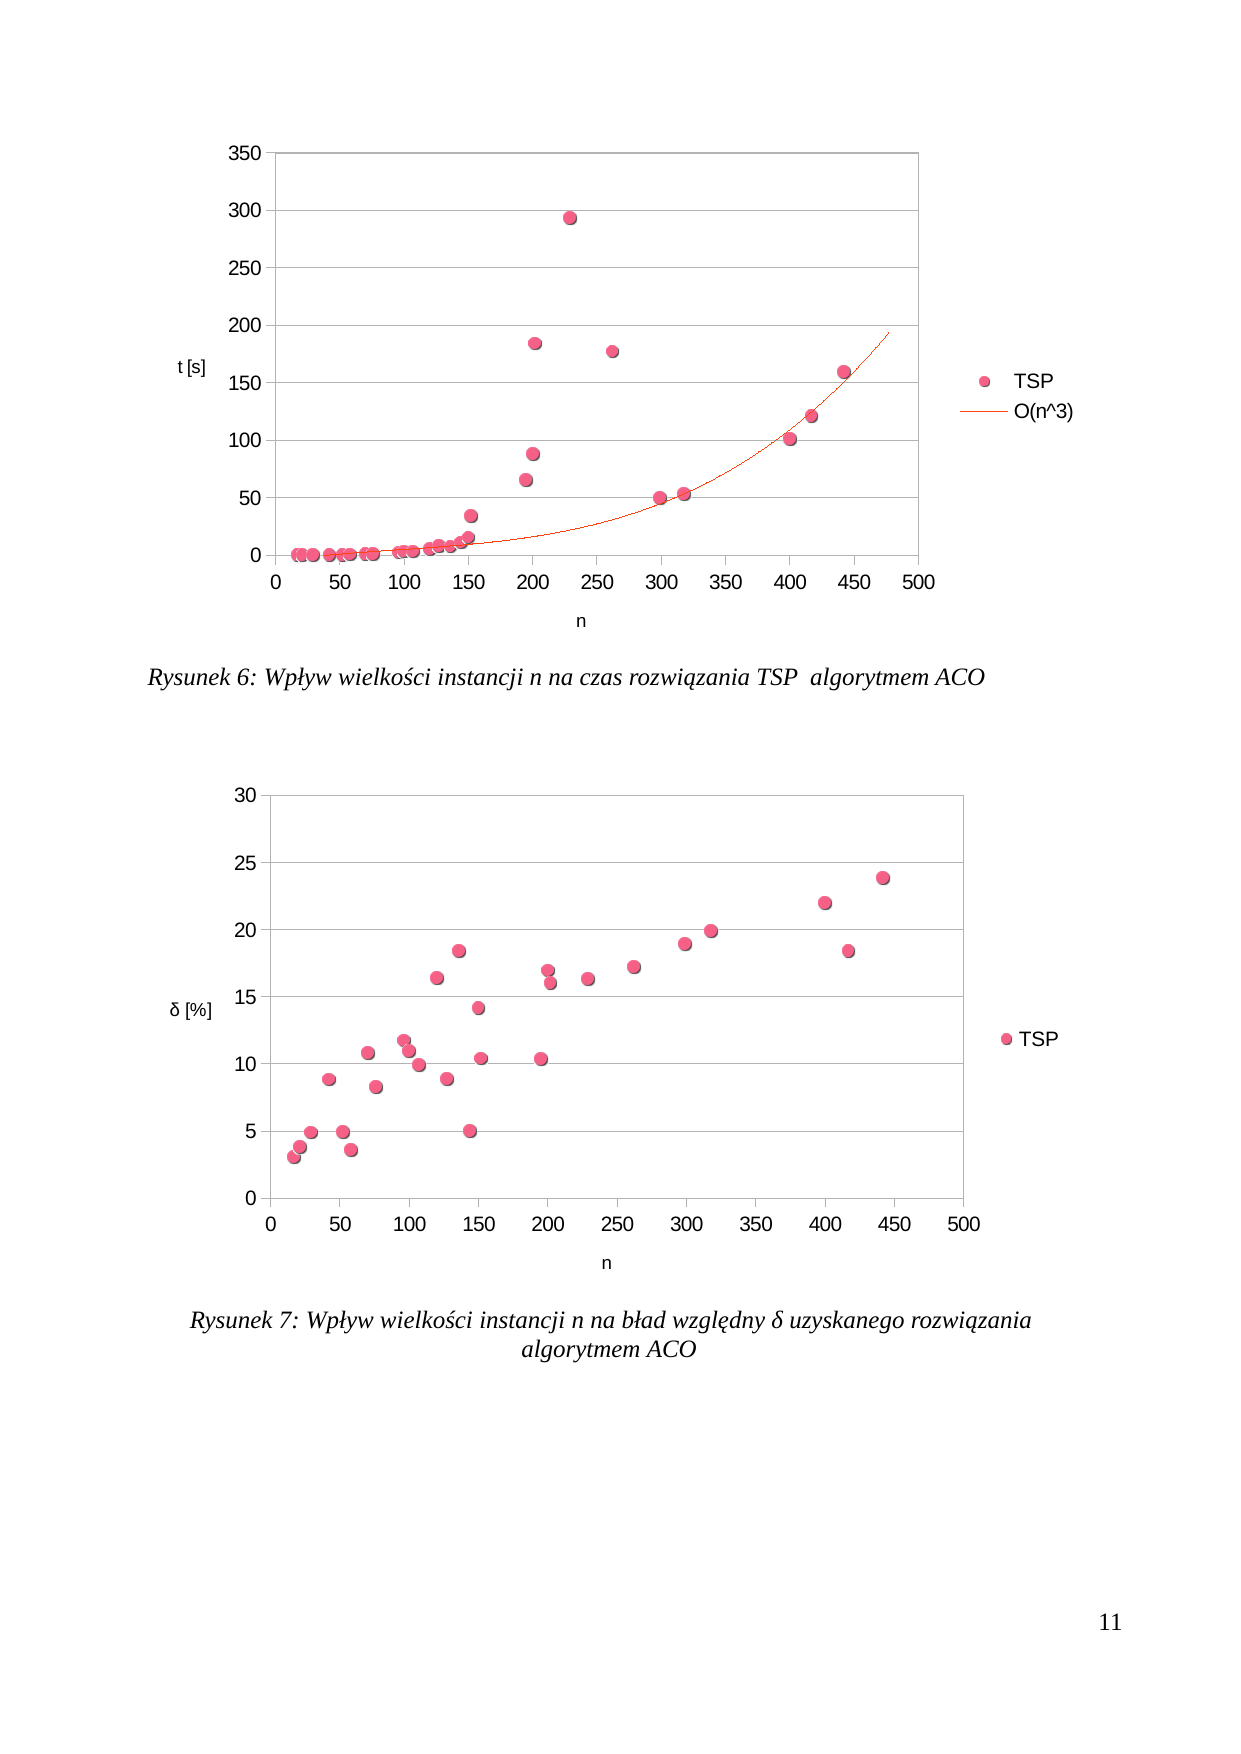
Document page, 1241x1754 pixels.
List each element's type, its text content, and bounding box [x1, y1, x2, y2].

text Rysunek 7: Wpływ wielkości instancji n na bład względny δ uzyskanego rozwiązania algorytmem ACO [139, 1305, 1084, 1362]
text Rysunek 6: Wpływ wielkości instancji n na czas rozwiązania TSP algorytmem ACO [147, 663, 1093, 691]
